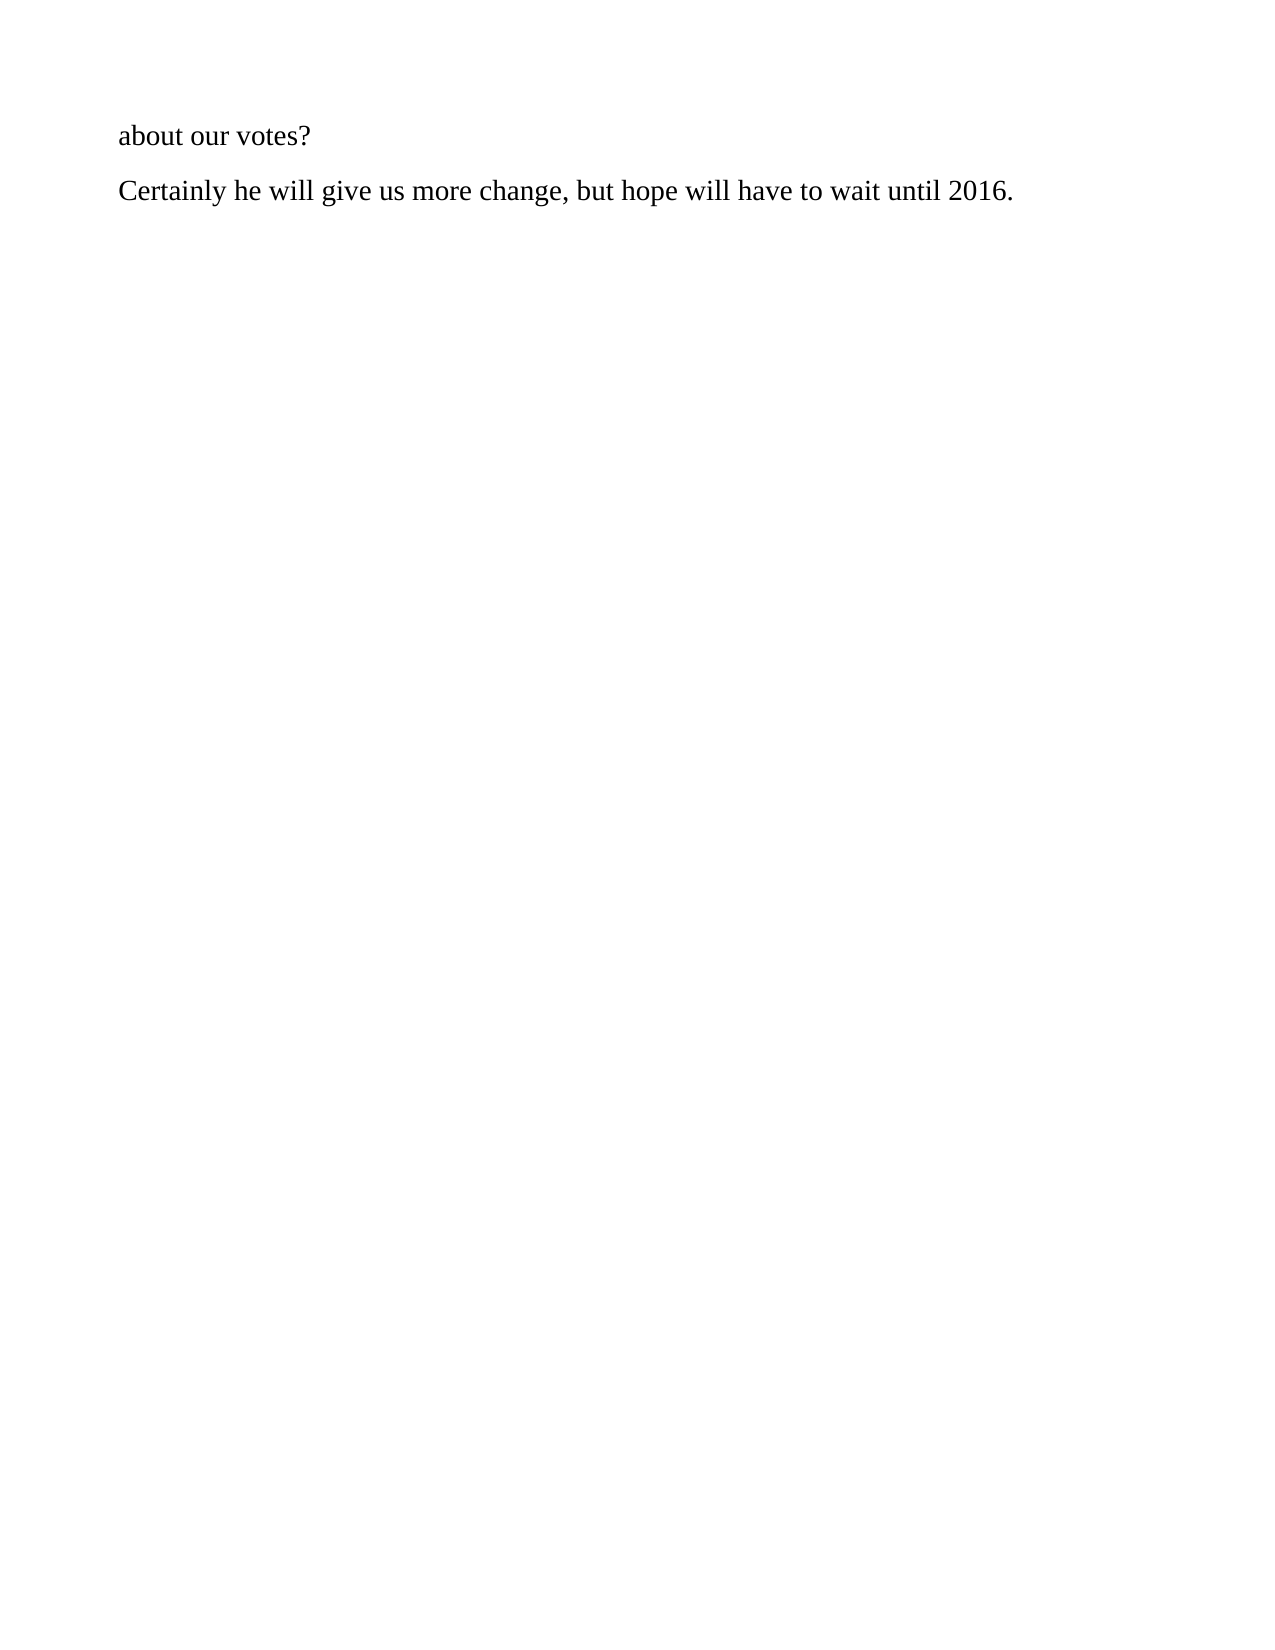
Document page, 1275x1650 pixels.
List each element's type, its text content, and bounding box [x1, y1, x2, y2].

text about our votes? [118, 118, 1157, 152]
text Certainly he will give us more change, but hope will have to wait until 2016. [118, 173, 1157, 206]
